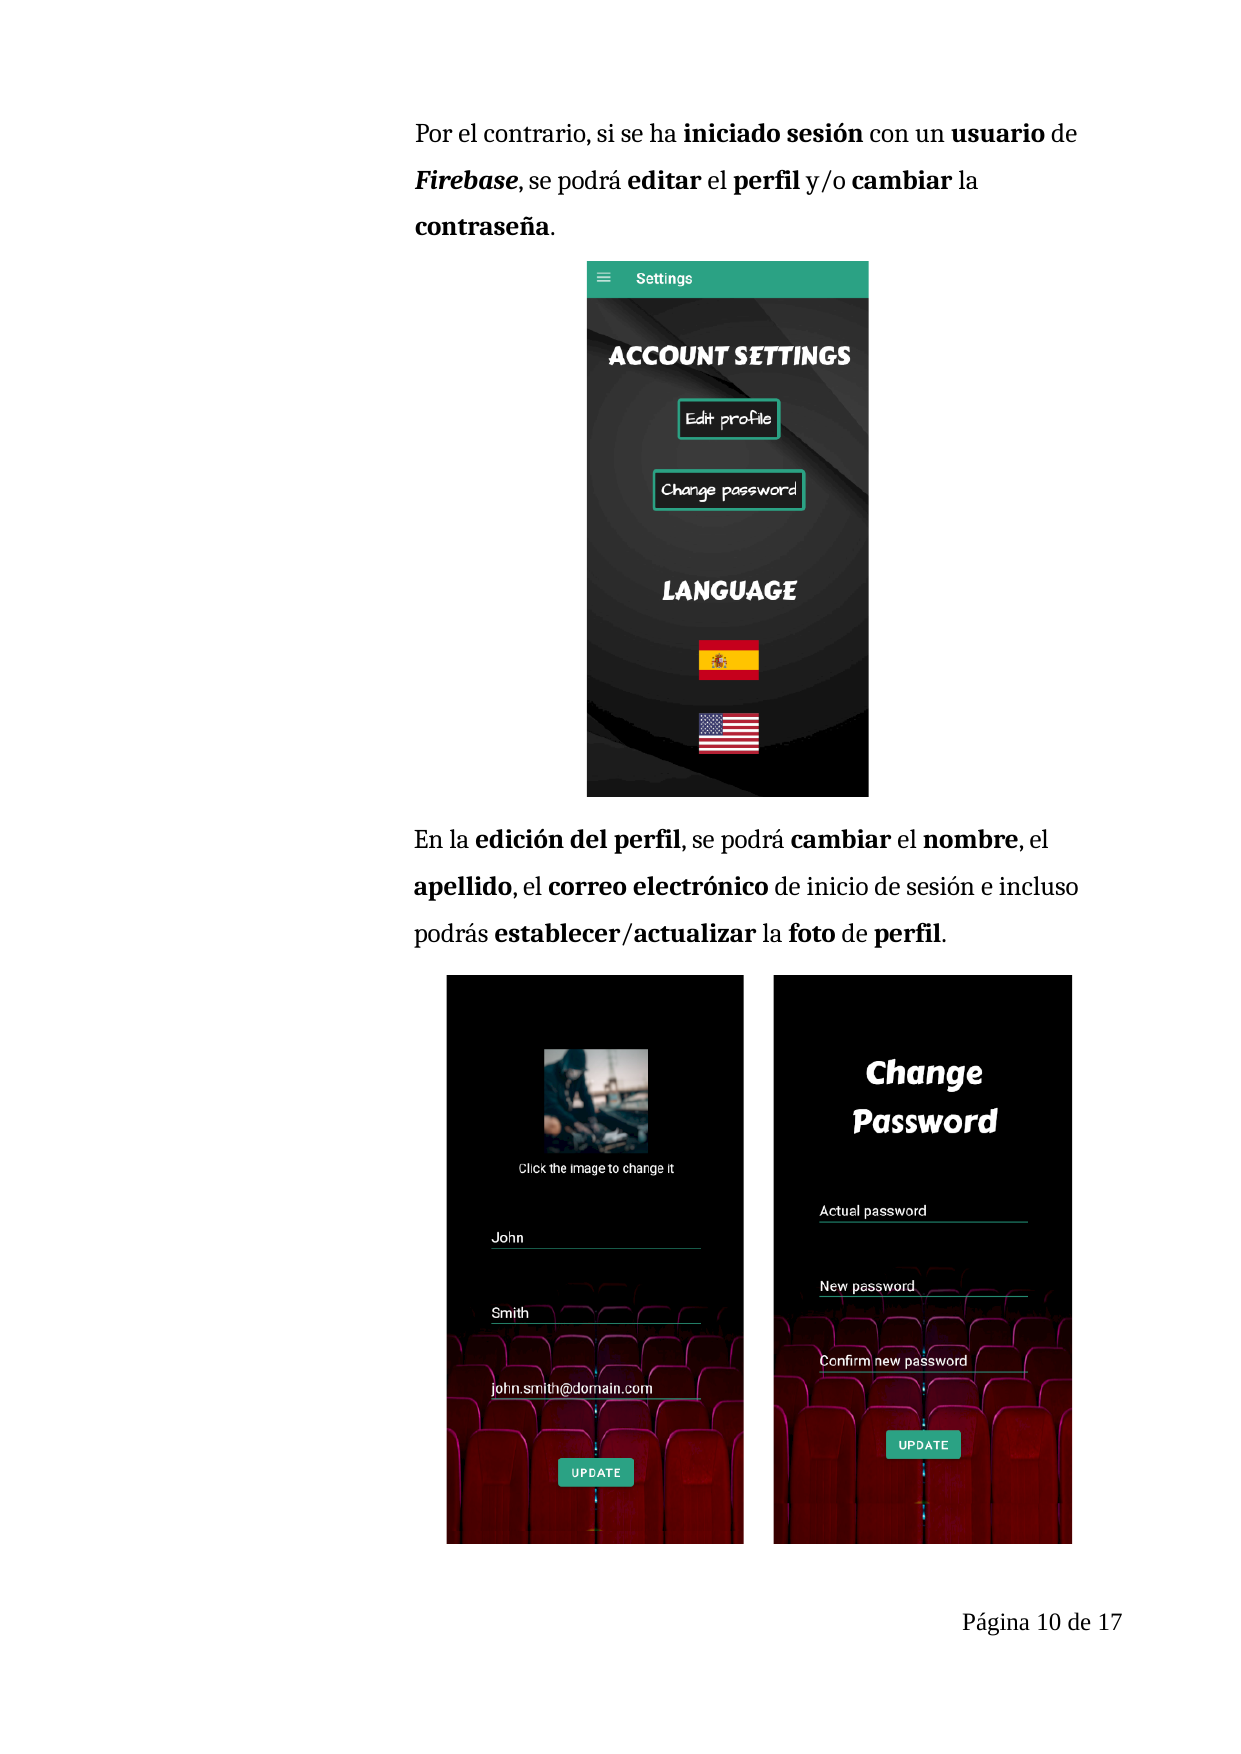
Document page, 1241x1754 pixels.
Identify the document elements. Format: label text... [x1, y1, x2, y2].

picture [446, 975, 744, 1544]
picture [586, 261, 869, 797]
picture [773, 975, 1073, 1544]
list Por el contrario, si se ha iniciado sesión con un usuario de Firebase, se podrá editar el perfil y/o cambiar la contraseña. [377, 118, 1122, 243]
text En la edición del perfil, se podrá cambiar el nombre, el apellido, el correo electrónico de inicio de sesión e incluso podrás establecer/actualizar la foto de perfil. [118, 824, 1122, 949]
